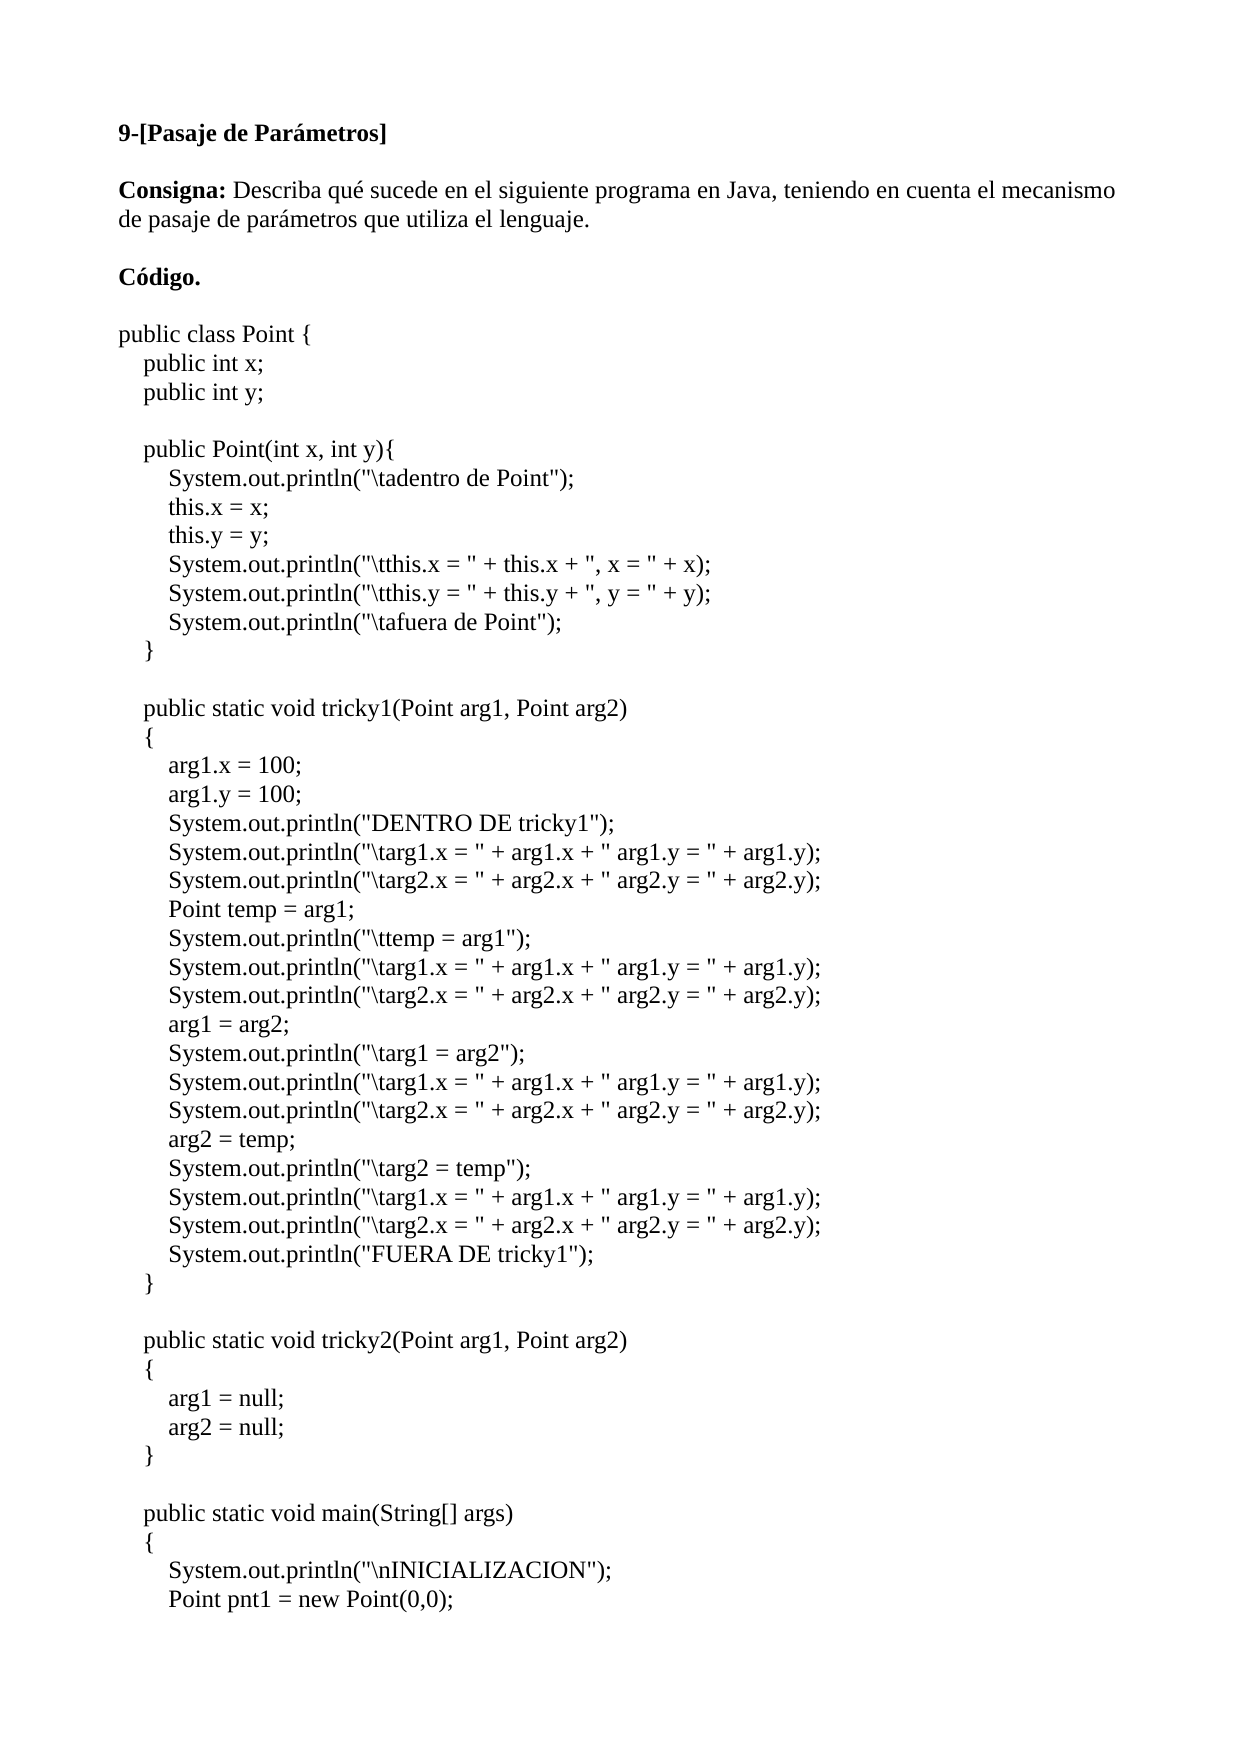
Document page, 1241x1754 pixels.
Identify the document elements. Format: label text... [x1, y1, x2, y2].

text System.out.println("\tadentro de Point"); [118, 463, 1122, 492]
text 9-[Pasaje de Parámetros] [118, 118, 1122, 147]
text arg1.y = 100; [118, 779, 1122, 808]
text System.out.println("FUERA DE tricky1"); [118, 1239, 1122, 1268]
text this.y = y; [118, 521, 1122, 549]
text Point pnt1 = new Point(0,0); [118, 1584, 1122, 1613]
text Consigna: Describa qué sucede en el siguiente programa en Java, teniendo en cuenta el mecanismo de pasaje de parámetros que utiliza el lenguaje. [118, 176, 1122, 233]
text public static void tricky2(Point arg1, Point arg2) [118, 1326, 1122, 1354]
text System.out.println("\targ1 = arg2"); [118, 1038, 1122, 1067]
text arg1 = arg2; [118, 1009, 1122, 1038]
text System.out.println("DENTRO DE tricky1"); [118, 808, 1122, 837]
text System.out.println("\nINICIALIZACION"); [118, 1556, 1122, 1584]
text this.x = x; [118, 492, 1122, 521]
text arg2 = temp; [118, 1124, 1122, 1153]
text arg2 = null; [118, 1412, 1122, 1441]
text { [118, 1527, 1122, 1556]
text System.out.println("\targ1.x = " + arg1.x + " arg1.y = " + arg1.y); [118, 1182, 1122, 1211]
text public static void main(String[] args) [118, 1498, 1122, 1527]
text } [118, 636, 1122, 664]
text } [118, 1268, 1122, 1297]
text System.out.println("\targ2 = temp"); [118, 1153, 1122, 1182]
text System.out.println("\targ2.x = " + arg2.x + " arg2.y = " + arg2.y); [118, 866, 1122, 894]
text { [118, 1354, 1122, 1383]
text } [118, 1441, 1122, 1469]
text System.out.println("\tthis.x = " + this.x + ", x = " + x); [118, 549, 1122, 578]
text System.out.println("\ttemp = arg1"); [118, 923, 1122, 952]
text arg1.x = 100; [118, 751, 1122, 779]
text System.out.println("\targ2.x = " + arg2.x + " arg2.y = " + arg2.y); [118, 981, 1122, 1009]
text System.out.println("\targ2.x = " + arg2.x + " arg2.y = " + arg2.y); [118, 1211, 1122, 1239]
text Point temp = arg1; [118, 894, 1122, 923]
text public int y; [118, 377, 1122, 406]
text System.out.println("\targ1.x = " + arg1.x + " arg1.y = " + arg1.y); [118, 1067, 1122, 1096]
text System.out.println("\targ1.x = " + arg1.x + " arg1.y = " + arg1.y); [118, 952, 1122, 981]
text System.out.println("\tafuera de Point"); [118, 607, 1122, 636]
text { [118, 722, 1122, 751]
text public class Point { [118, 319, 1122, 348]
text System.out.println("\targ2.x = " + arg2.x + " arg2.y = " + arg2.y); [118, 1096, 1122, 1124]
text public Point(int x, int y){ [118, 434, 1122, 463]
text System.out.println("\targ1.x = " + arg1.x + " arg1.y = " + arg1.y); [118, 837, 1122, 866]
text public static void tricky1(Point arg1, Point arg2) [118, 693, 1122, 722]
text arg1 = null; [118, 1383, 1122, 1412]
text Código. [118, 262, 1122, 291]
text System.out.println("\tthis.y = " + this.y + ", y = " + y); [118, 578, 1122, 607]
text public int x; [118, 348, 1122, 377]
